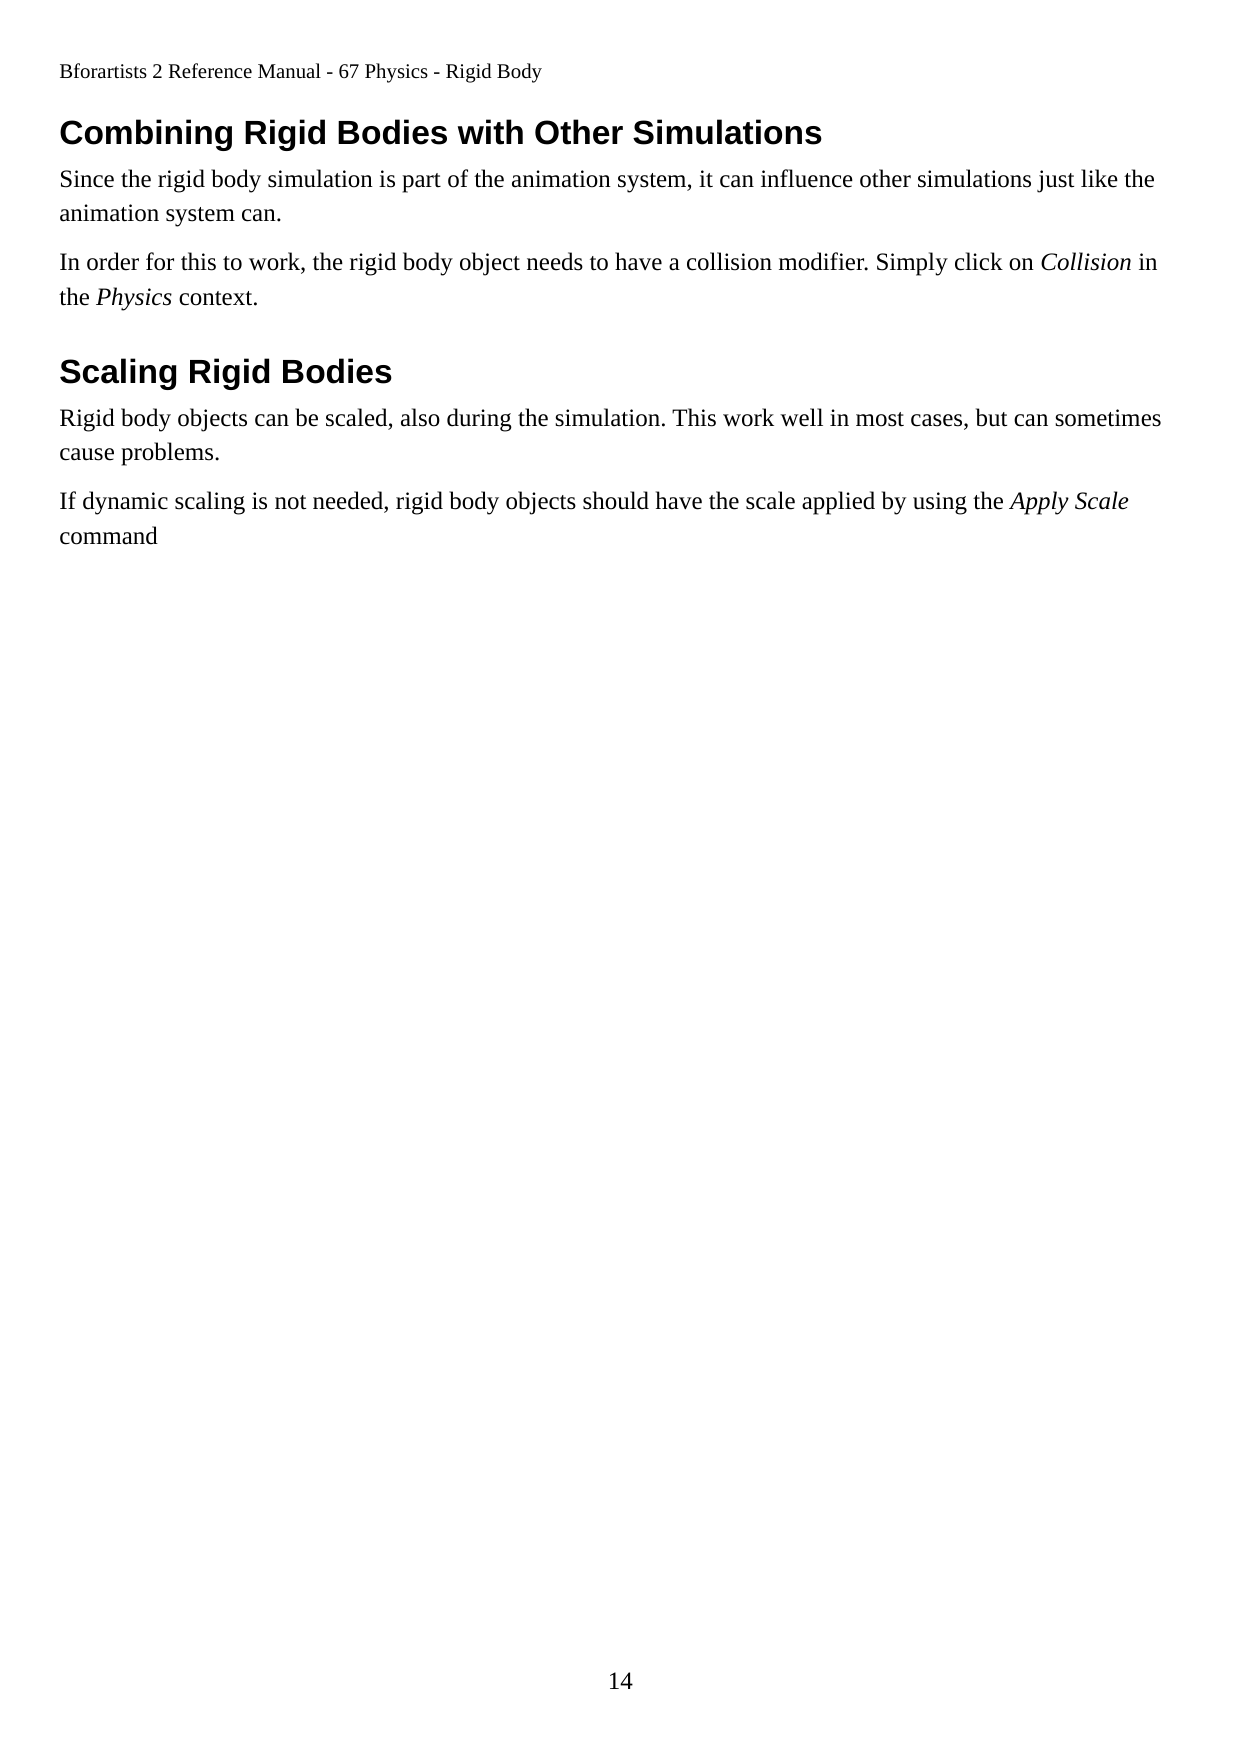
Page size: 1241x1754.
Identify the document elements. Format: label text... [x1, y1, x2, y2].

text Since the rigid body simulation is part of the animation system, it can influence other simulations just like the animation system can. [59, 164, 1181, 227]
text If dynamic scaling is not needed, rigid body objects should have the scale applied by using the Apply Scale command [59, 486, 1181, 549]
text In order for this to work, the rigid body object needs to have a collision modifier. Simply click on Collision in the Physics context. [59, 247, 1181, 311]
subtitle Scaling Rigid Bodies [59, 352, 1181, 390]
text Rigid body objects can be scaled, also during the simulation. This work well in most cases, but can sometimes cause problems. [59, 403, 1181, 466]
subtitle Combining Rigid Bodies with Other Simulations [59, 113, 1181, 151]
